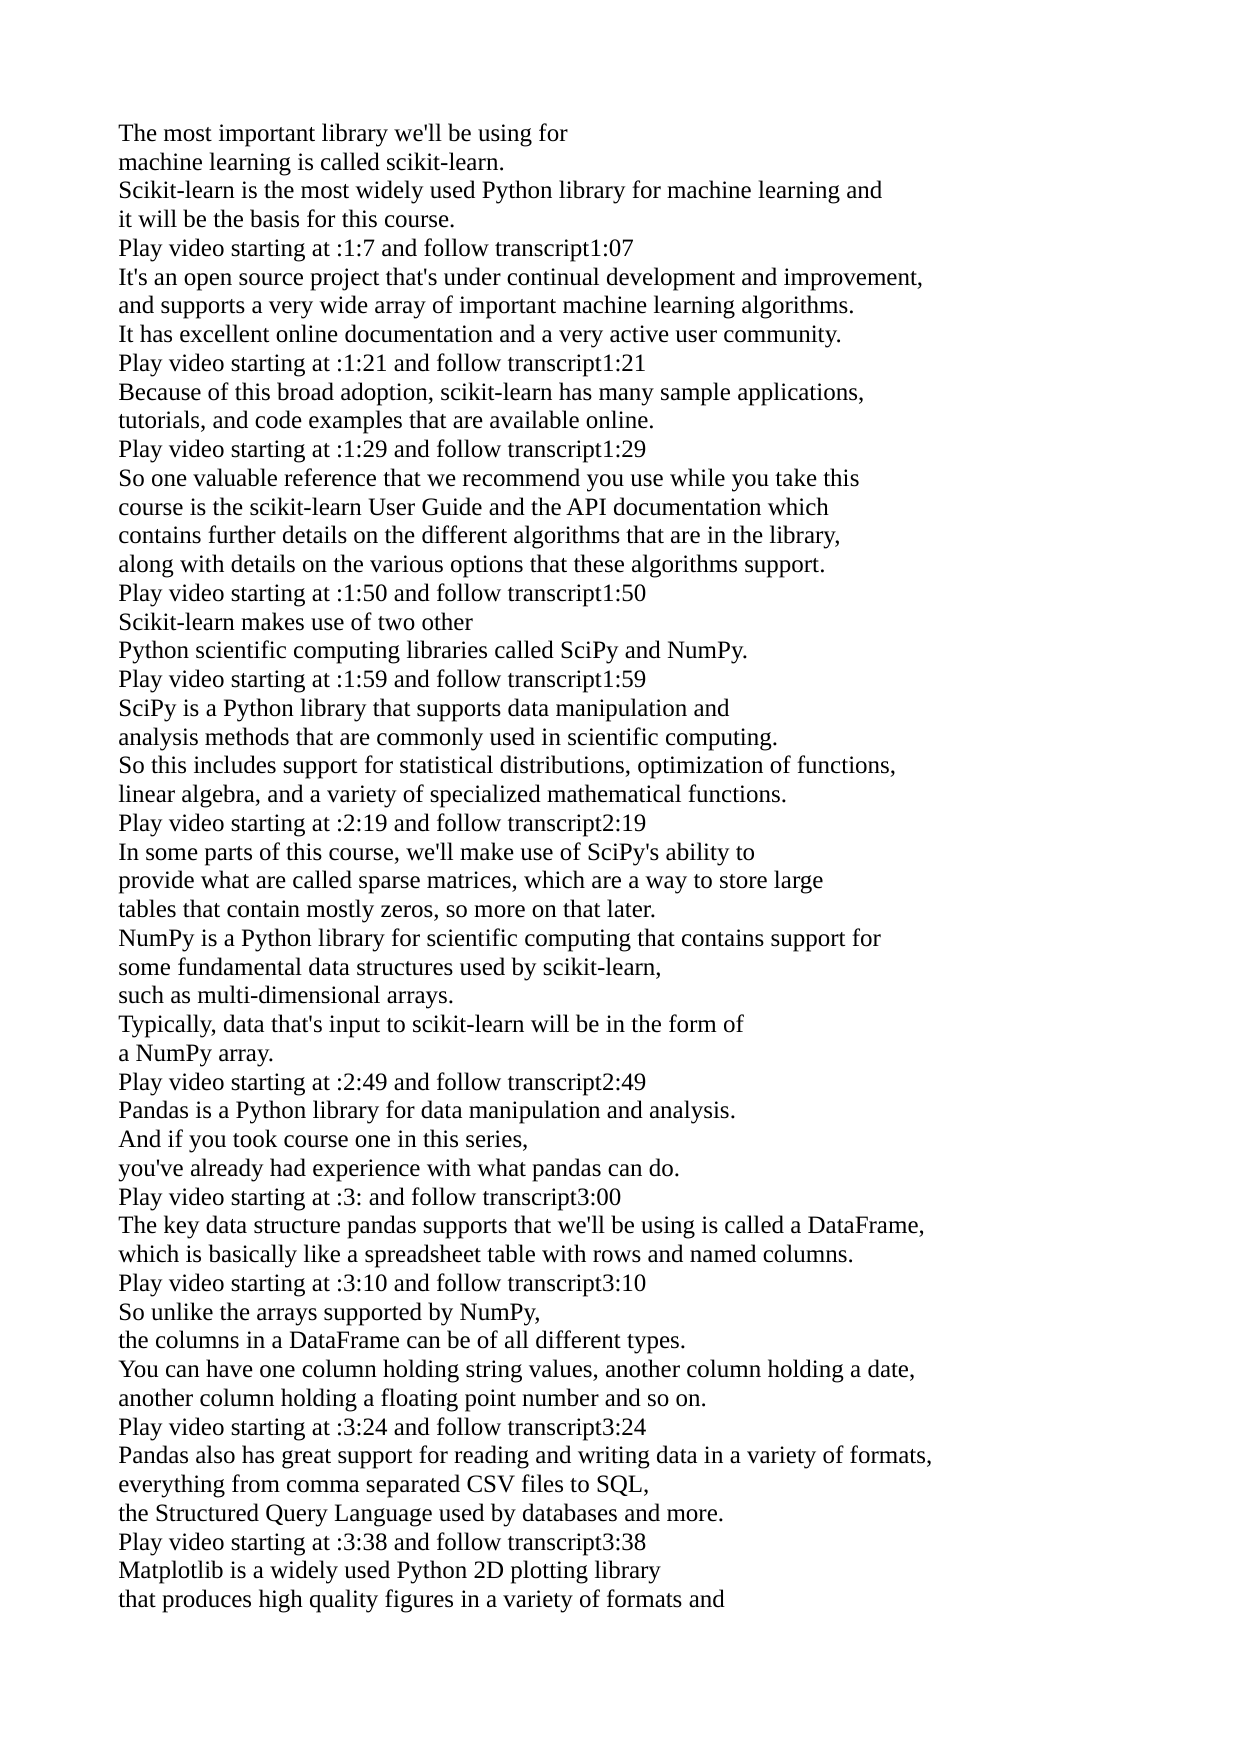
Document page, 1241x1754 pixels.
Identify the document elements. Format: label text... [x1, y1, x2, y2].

text You can have one column holding string values, another column holding a date, [118, 1354, 1122, 1383]
text it will be the basis for this course. [118, 204, 1122, 233]
text It's an open source project that's under continual development and improvement, [118, 262, 1122, 291]
text that produces high quality figures in a variety of formats and [118, 1584, 1122, 1613]
text tables that contain mostly zeros, so more on that later. [118, 894, 1122, 923]
text Because of this broad adoption, scikit-learn has many sample applications, [118, 377, 1122, 406]
text It has excellent online documentation and a very active user community. [118, 319, 1122, 348]
text linear algebra, and a variety of specialized mathematical functions. [118, 779, 1122, 808]
text Play video starting at :3: and follow transcript3:00 [118, 1182, 1122, 1211]
text the Structured Query Language used by databases and more. [118, 1498, 1122, 1527]
text Matplotlib is a widely used Python 2D plotting library [118, 1556, 1122, 1584]
text Pandas also has great support for reading and writing data in a variety of formats, [118, 1441, 1122, 1469]
text the columns in a DataFrame can be of all different types. [118, 1326, 1122, 1354]
text along with details on the various options that these algorithms support. [118, 549, 1122, 578]
text another column holding a floating point number and so on. [118, 1383, 1122, 1412]
text Play video starting at :1:50 and follow transcript1:50 [118, 578, 1122, 607]
text contains further details on the different algorithms that are in the library, [118, 521, 1122, 549]
text analysis methods that are commonly used in scientific computing. [118, 722, 1122, 751]
text such as multi-dimensional arrays. [118, 981, 1122, 1009]
text SciPy is a Python library that supports data manipulation and [118, 693, 1122, 722]
text Play video starting at :3:24 and follow transcript3:24 [118, 1412, 1122, 1441]
text Scikit-learn is the most widely used Python library for machine learning and [118, 176, 1122, 204]
text Play video starting at :1:59 and follow transcript1:59 [118, 664, 1122, 693]
text machine learning is called scikit-learn. [118, 147, 1122, 176]
text And if you took course one in this series, [118, 1124, 1122, 1153]
text Play video starting at :1:7 and follow transcript1:07 [118, 233, 1122, 262]
text Play video starting at :1:29 and follow transcript1:29 [118, 434, 1122, 463]
text everything from comma separated CSV files to SQL, [118, 1469, 1122, 1498]
text Play video starting at :3:10 and follow transcript3:10 [118, 1268, 1122, 1297]
text you've already had experience with what pandas can do. [118, 1153, 1122, 1182]
text So one valuable reference that we recommend you use while you take this [118, 463, 1122, 492]
text In some parts of this course, we'll make use of SciPy's ability to [118, 837, 1122, 866]
text which is basically like a spreadsheet table with rows and named columns. [118, 1239, 1122, 1268]
text Pandas is a Python library for data manipulation and analysis. [118, 1096, 1122, 1124]
text Play video starting at :3:38 and follow transcript3:38 [118, 1527, 1122, 1556]
text Python scientific computing libraries called SciPy and NumPy. [118, 636, 1122, 664]
text Typically, data that's input to scikit-learn will be in the form of [118, 1009, 1122, 1038]
text tutorials, and code examples that are available online. [118, 406, 1122, 434]
text So unlike the arrays supported by NumPy, [118, 1297, 1122, 1326]
text Play video starting at :2:49 and follow transcript2:49 [118, 1067, 1122, 1096]
text a NumPy array. [118, 1038, 1122, 1067]
text some fundamental data structures used by scikit-learn, [118, 952, 1122, 981]
text So this includes support for statistical distributions, optimization of functions, [118, 751, 1122, 779]
text NumPy is a Python library for scientific computing that contains support for [118, 923, 1122, 952]
text Play video starting at :1:21 and follow transcript1:21 [118, 348, 1122, 377]
text and supports a very wide array of important machine learning algorithms. [118, 291, 1122, 319]
text The most important library we'll be using for [118, 118, 1122, 147]
text provide what are called sparse matrices, which are a way to store large [118, 866, 1122, 894]
text course is the scikit-learn User Guide and the API documentation which [118, 492, 1122, 521]
text Scikit-learn makes use of two other [118, 607, 1122, 636]
text The key data structure pandas supports that we'll be using is called a DataFrame, [118, 1211, 1122, 1239]
text Play video starting at :2:19 and follow transcript2:19 [118, 808, 1122, 837]
